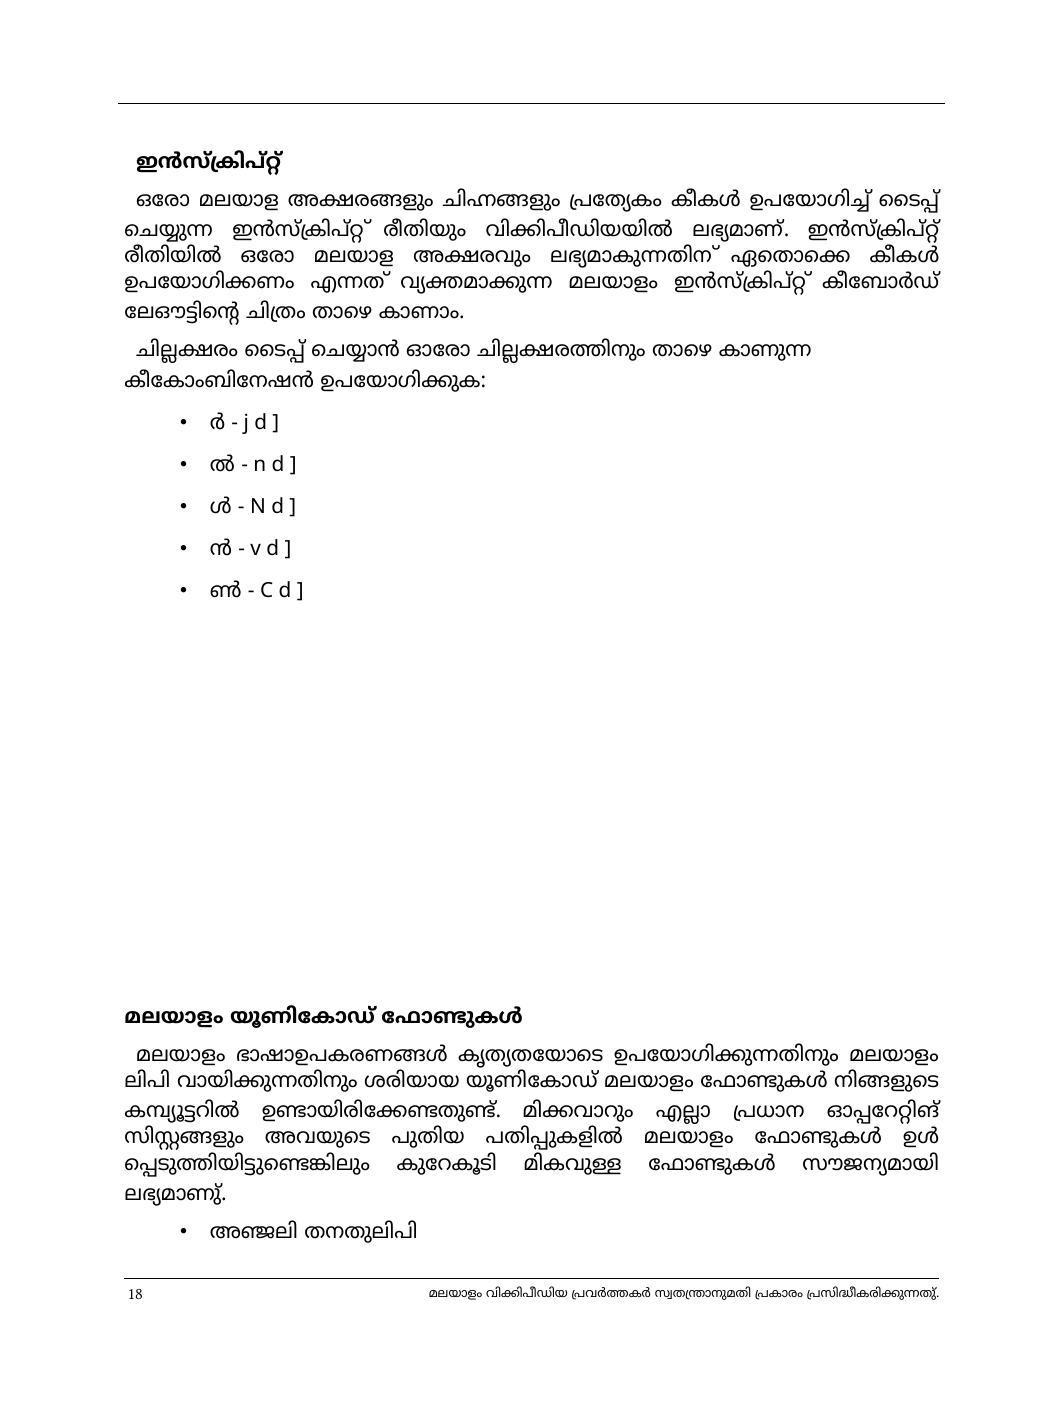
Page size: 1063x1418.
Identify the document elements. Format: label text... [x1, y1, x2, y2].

list ള്‍ - N d ] [168, 491, 939, 522]
list ര്‍ - j d ] [168, 407, 939, 437]
list ല്‍ - n d ] [168, 449, 939, 479]
list ണ്‍ - C d ] [168, 576, 939, 606]
text ഒരോ മലയാള അക്ഷരങ്ങളും ചിഹ്നങ്ങളും പ്രത്യേകം കീകള്‍ ഉപയോഗിച്ച് ടൈപ്പ് ചെയ്യുന്ന ഇന്‍സ്ക്രിപ്റ്റ് രീതിയും വിക്കിപീഡിയയില്‍ ലഭ്യമാണ്. ഇന്‍സ്ക്രിപ്റ്റ് രീതിയില്‍ ഒരോ മലയാള അക്ഷരവും ലഭ്യമാകുന്നതിന് ഏതൊക്കെ കീകള്‍ ഉപയോഗിക്കണം എന്നത് വ്യക്തമാക്കുന്ന മലയാളം ഇന്‍സ്ക്രിപ്റ്റ് കീബോര്‍ഡ് ലേഔട്ടിന്റെ ചിത്രം താഴെ കാണാം. [124, 188, 939, 327]
text മലയാളം യൂണികോഡ് ഫോണ്ടുകള്‍ [124, 977, 939, 1032]
text മലയാളം ഭാഷാഉപകരണങ്ങള്‍ കൃത്യതയോടെ ഉപയോഗിക്കുന്നതിനും മലയാളം ലിപി വായിക്കുന്നതിനും ശരിയായ യൂണികോഡ് മലയാളം ഫോണ്ടുകള്‍ നിങ്ങളുടെ കമ്പ്യൂട്ടറില്‍ ഉണ്ടായിരിക്കേണ്ടതുണ്ട്. മിക്കവാറും എല്ലാ പ്രധാന ഓപ്പറേറ്റിങ് സിസ്റ്റങ്ങളും അവയുടെ പുതിയ പതിപ്പുകളില്‍ മലയാളം ഫോണ്ടുകള്‍ ഉള്‍പ്പെടുത്തിയിട്ടുണ്ടെങ്കിലും കുറേകൂടി മികവുള്ള ഫോണ്ടുകള്‍ സൗജന്യമായി ലഭ്യമാണു്. [124, 1043, 939, 1208]
list അഞ്ജലി തനതുലിപി [168, 1220, 939, 1246]
subtitle ഇന്‍സ്ക്രിപ്റ്റ് [124, 150, 939, 176]
list ന്‍ - v d ] [168, 533, 939, 564]
text ചില്ലക്ഷരം ടൈപ്പ് ചെയ്യാന്‍ ഓരോ ചില്ലക്ഷരത്തിനും താഴെ കാണുന്ന കീകോംബിനേഷന്‍ ഉപയോഗിക്കുക: [124, 339, 939, 395]
